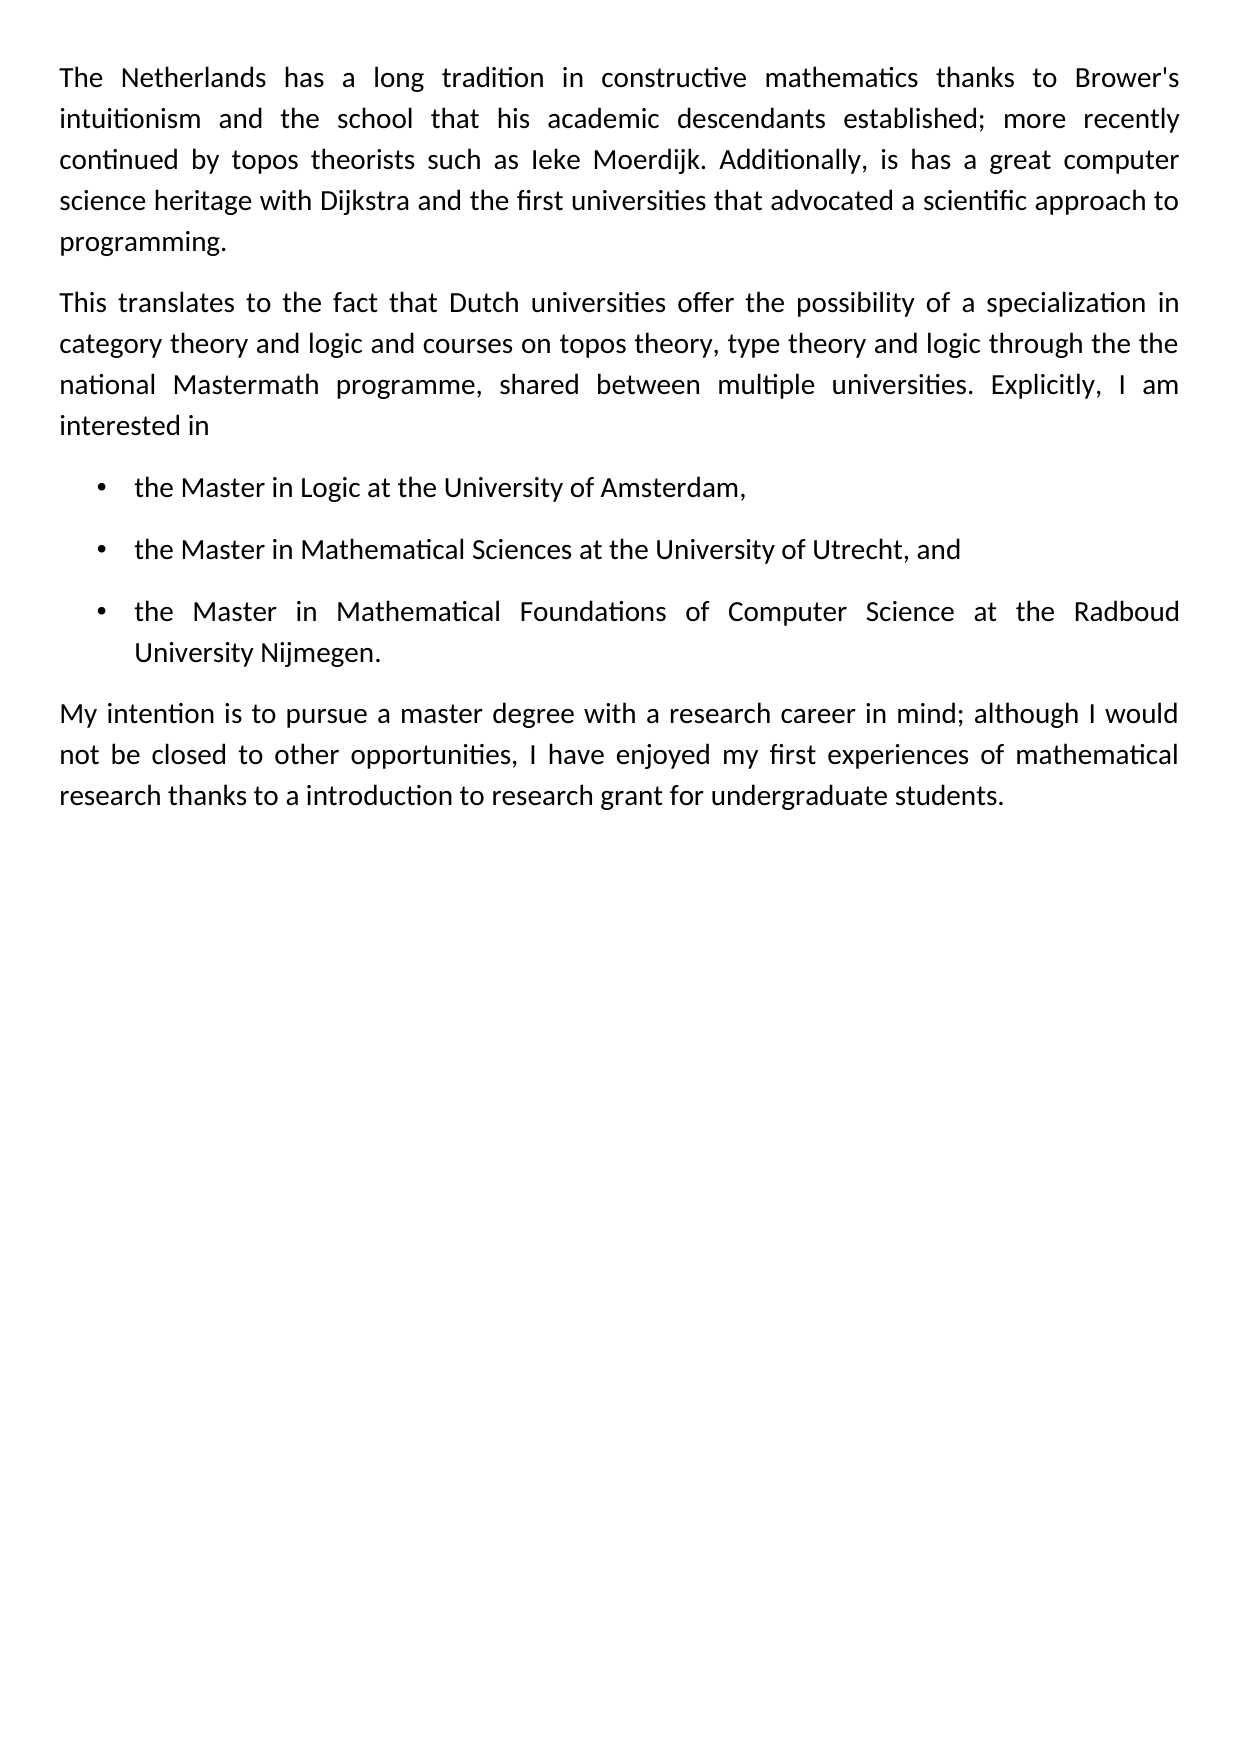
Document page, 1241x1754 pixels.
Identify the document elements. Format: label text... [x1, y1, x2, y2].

list the Master in Mathematical Foundations of Computer Science at the Radboud University Nijmegen. [97, 593, 1181, 669]
text My intention is to pursue a master degree with a research career in mind; although I would not be closed to other opportunities, I have enjoyed my first experiences of mathematical research thanks to a introduction to research grant for undergraduate students. [59, 695, 1181, 813]
list the Master in Mathematical Sciences at the University of Utrecht, and [97, 531, 1181, 567]
list the Master in Logic at the University of Amsterdam, [97, 469, 1181, 505]
text The Netherlands has a long tradition in constructive mathematics thanks to Brower's intuitionism and the school that his academic descendants established; more recently continued by topos theorists such as Ieke Moerdijk. Additionally, is has a great computer science heritage with Dijkstra and the first universities that advocated a scientific approach to programming. [59, 59, 1181, 258]
text This translates to the fact that Dutch universities offer the possibility of a specialization in category theory and logic and courses on topos theory, type theory and logic through the the national Mastermath programme, shared between multiple universities. Explicitly, I am interested in [59, 284, 1181, 443]
